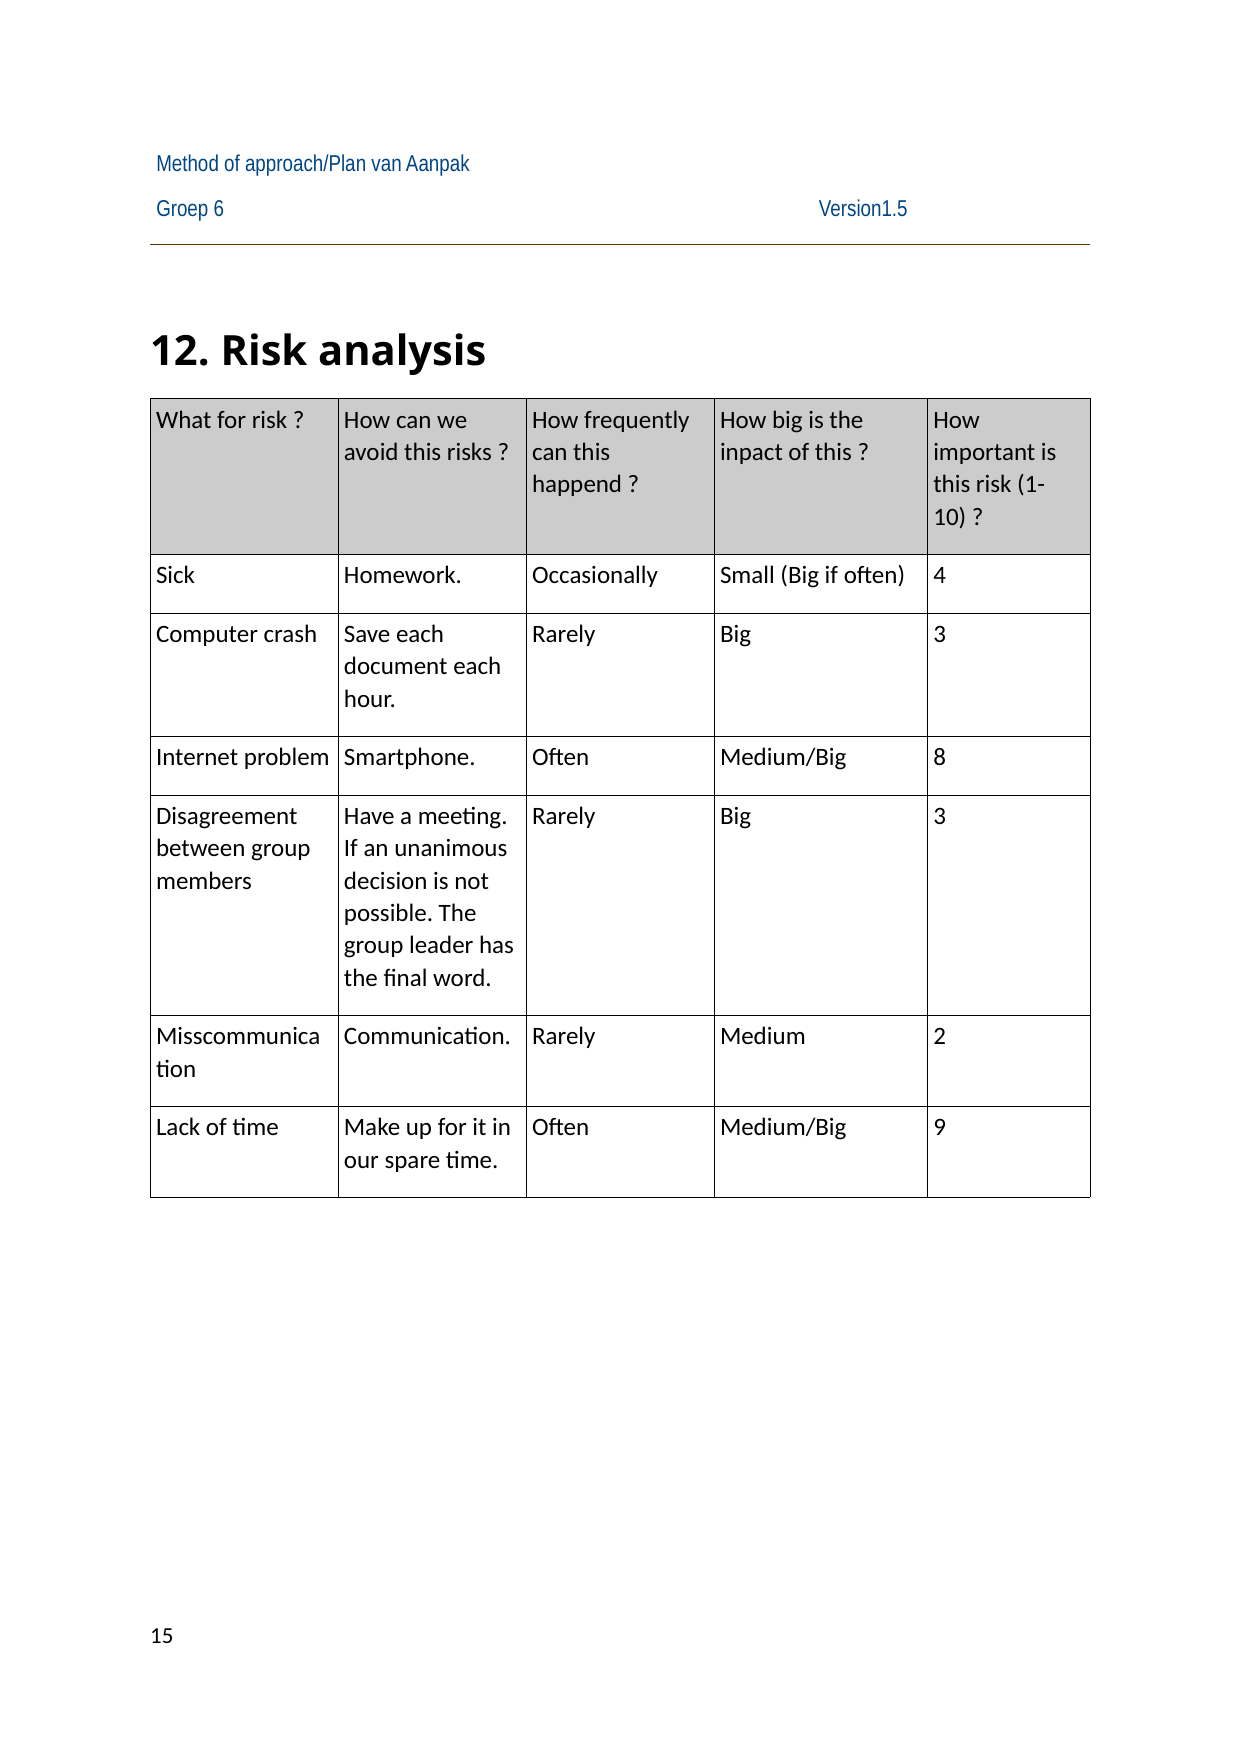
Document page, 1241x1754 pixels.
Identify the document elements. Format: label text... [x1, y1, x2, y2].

table_header How can we avoid this risks ? [339, 399, 526, 554]
table_cell 9 [928, 1107, 1090, 1197]
table_cell 8 [928, 737, 1090, 794]
table_cell Rarely [527, 1016, 714, 1106]
subtitle 12. Risk analysis [150, 321, 1090, 378]
table_cell 3 [928, 614, 1090, 736]
table_cell Communication. [339, 1016, 526, 1106]
table_cell Smartphone. [339, 737, 526, 794]
table_cell 3 [928, 796, 1090, 1015]
table_cell Big [715, 614, 927, 736]
table_cell Computer crash [151, 614, 338, 736]
table_cell Save each document each hour. [339, 614, 526, 736]
table_cell 4 [928, 555, 1090, 612]
table_cell Internet problem [151, 737, 338, 794]
table_cell Rarely [527, 796, 714, 1015]
table_cell Medium/Big [715, 1107, 927, 1197]
table_header How important is this risk (1-10) ? [928, 399, 1090, 554]
table_header How big is the inpact of this ? [715, 399, 927, 554]
table_cell Disagreement between group members [151, 796, 338, 1015]
table_cell Often [527, 1107, 714, 1197]
table_header How frequently can this happend ? [527, 399, 714, 554]
table_cell Small (Big if often) [715, 555, 927, 612]
table_cell Misscommunication [151, 1016, 338, 1106]
table_cell Make up for it in our spare time. [339, 1107, 526, 1197]
table_cell Occasionally [527, 555, 714, 612]
table_cell Often [527, 737, 714, 794]
table_cell Lack of time [151, 1107, 338, 1197]
table_cell Medium [715, 1016, 927, 1106]
table_cell Big [715, 796, 927, 1015]
table_header What for risk ? [151, 399, 338, 554]
table_cell 2 [928, 1016, 1090, 1106]
table_cell Medium/Big [715, 737, 927, 794]
table_cell Rarely [527, 614, 714, 736]
table_cell Homework. [339, 555, 526, 612]
table_cell Have a meeting. If an unanimous decision is not possible. The group leader has the final word. [339, 796, 526, 1015]
table_cell Sick [151, 555, 338, 612]
